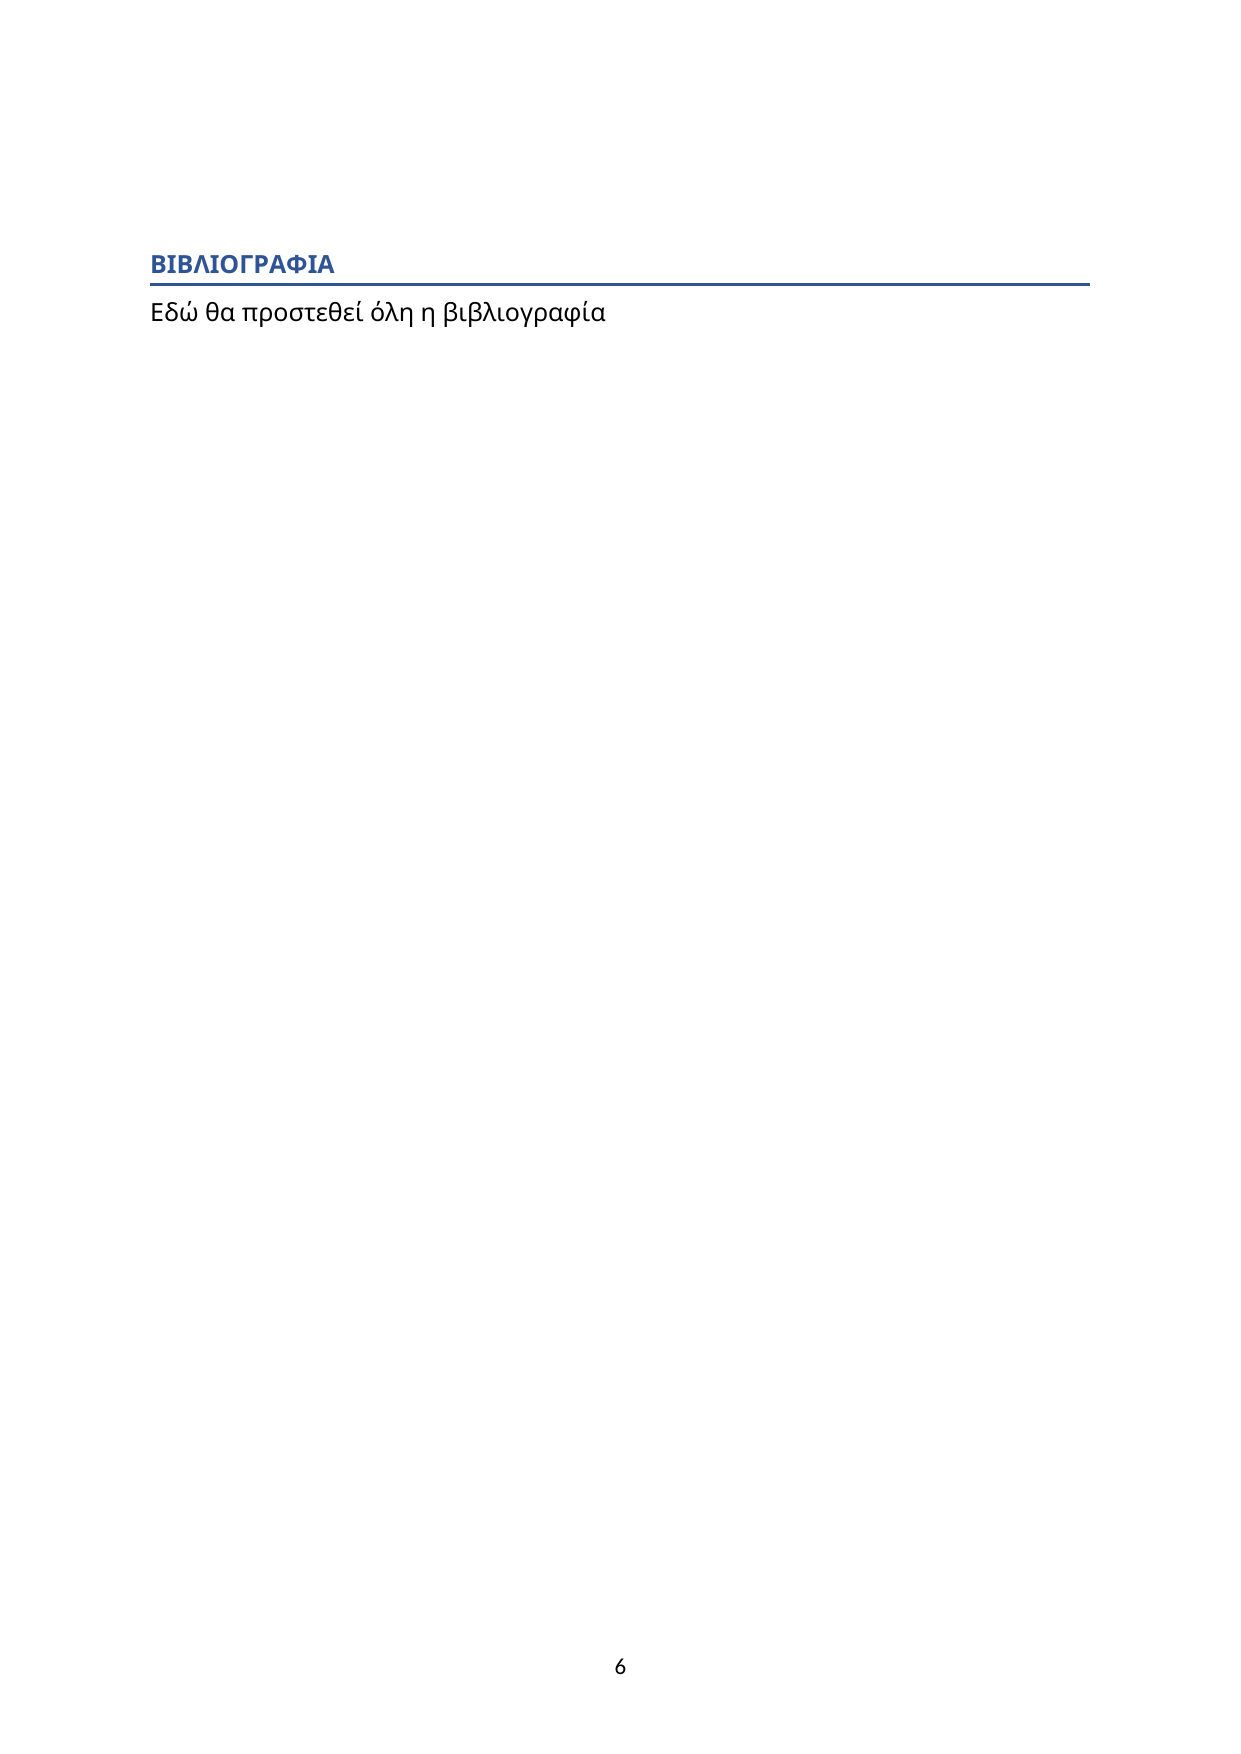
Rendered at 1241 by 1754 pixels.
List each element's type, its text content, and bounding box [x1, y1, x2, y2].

subtitle ΒΙΒΛΙΟΓΡΑΦΙΑ [150, 247, 1090, 283]
text Εδώ θα προστεθεί όλη η βιβλιογραφία [150, 294, 1090, 328]
